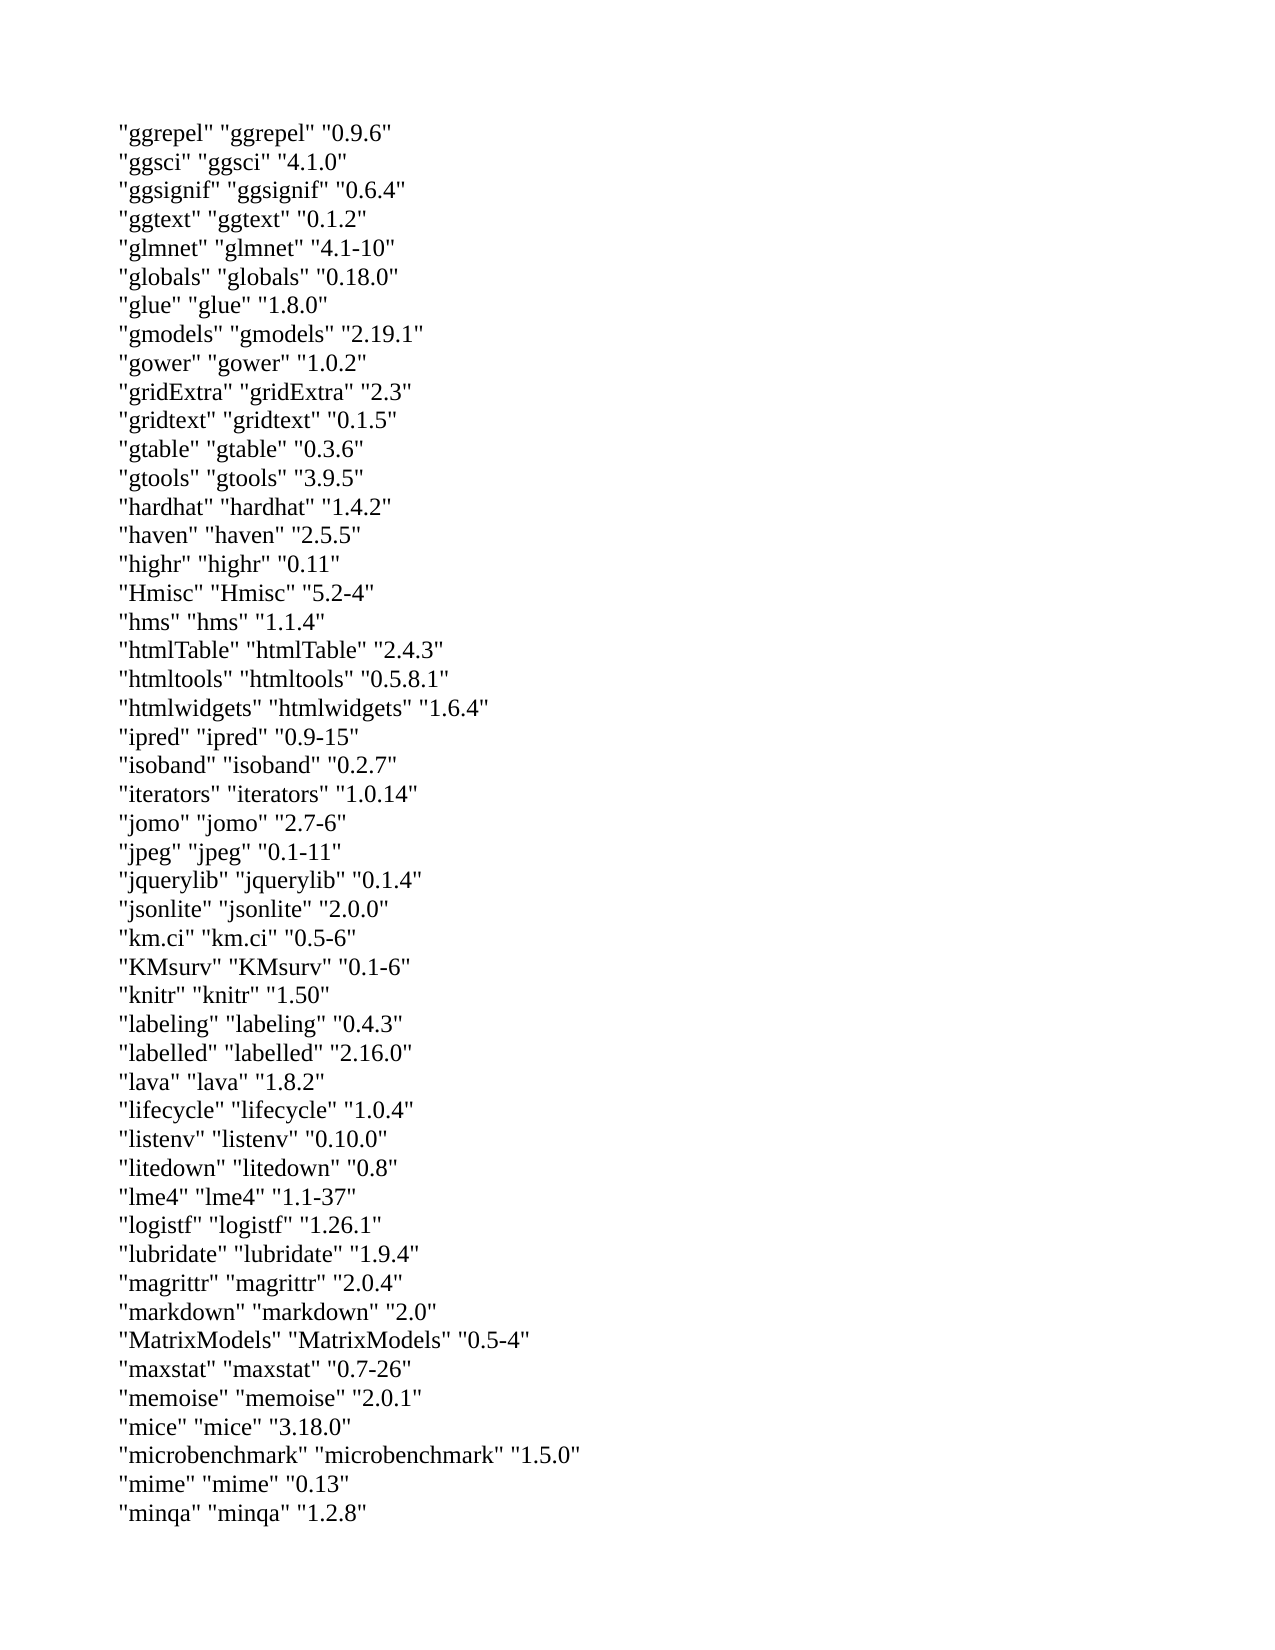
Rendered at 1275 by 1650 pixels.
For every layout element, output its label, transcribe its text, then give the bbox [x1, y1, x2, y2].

text "ggtext" "ggtext" "0.1.2" [118, 204, 1157, 233]
text "ggsci" "ggsci" "4.1.0" [118, 147, 1157, 176]
text "listenv" "listenv" "0.10.0" [118, 1124, 1157, 1153]
text "haven" "haven" "2.5.5" [118, 521, 1157, 549]
text "microbenchmark" "microbenchmark" "1.5.0" [118, 1441, 1157, 1469]
text "magrittr" "magrittr" "2.0.4" [118, 1268, 1157, 1297]
text "mime" "mime" "0.13" [118, 1469, 1157, 1498]
text "hardhat" "hardhat" "1.4.2" [118, 492, 1157, 521]
text "iterators" "iterators" "1.0.14" [118, 779, 1157, 808]
text "litedown" "litedown" "0.8" [118, 1153, 1157, 1182]
text "jsonlite" "jsonlite" "2.0.0" [118, 894, 1157, 923]
text "memoise" "memoise" "2.0.1" [118, 1383, 1157, 1412]
text "mice" "mice" "3.18.0" [118, 1412, 1157, 1441]
text "gmodels" "gmodels" "2.19.1" [118, 319, 1157, 348]
text "isoband" "isoband" "0.2.7" [118, 751, 1157, 779]
text "hms" "hms" "1.1.4" [118, 607, 1157, 636]
text "glue" "glue" "1.8.0" [118, 291, 1157, 319]
text "highr" "highr" "0.11" [118, 549, 1157, 578]
text "markdown" "markdown" "2.0" [118, 1297, 1157, 1326]
text "jpeg" "jpeg" "0.1-11" [118, 837, 1157, 866]
text "MatrixModels" "MatrixModels" "0.5-4" [118, 1326, 1157, 1354]
text "jomo" "jomo" "2.7-6" [118, 808, 1157, 837]
text "ggrepel" "ggrepel" "0.9.6" [118, 118, 1157, 147]
text "glmnet" "glmnet" "4.1-10" [118, 233, 1157, 262]
text "labelled" "labelled" "2.16.0" [118, 1038, 1157, 1067]
text "gridtext" "gridtext" "0.1.5" [118, 406, 1157, 434]
text "lubridate" "lubridate" "1.9.4" [118, 1239, 1157, 1268]
text "gower" "gower" "1.0.2" [118, 348, 1157, 377]
text "ipred" "ipred" "0.9-15" [118, 722, 1157, 751]
text "htmlTable" "htmlTable" "2.4.3" [118, 636, 1157, 664]
text "minqa" "minqa" "1.2.8" [118, 1498, 1157, 1527]
text "KMsurv" "KMsurv" "0.1-6" [118, 952, 1157, 981]
text "labeling" "labeling" "0.4.3" [118, 1009, 1157, 1038]
text "maxstat" "maxstat" "0.7-26" [118, 1354, 1157, 1383]
text "gridExtra" "gridExtra" "2.3" [118, 377, 1157, 406]
text "globals" "globals" "0.18.0" [118, 262, 1157, 291]
text "km.ci" "km.ci" "0.5-6" [118, 923, 1157, 952]
text "htmlwidgets" "htmlwidgets" "1.6.4" [118, 693, 1157, 722]
text "gtools" "gtools" "3.9.5" [118, 463, 1157, 492]
text "logistf" "logistf" "1.26.1" [118, 1211, 1157, 1239]
text "htmltools" "htmltools" "0.5.8.1" [118, 664, 1157, 693]
text "gtable" "gtable" "0.3.6" [118, 434, 1157, 463]
text "lava" "lava" "1.8.2" [118, 1067, 1157, 1096]
text "lifecycle" "lifecycle" "1.0.4" [118, 1096, 1157, 1124]
text "jquerylib" "jquerylib" "0.1.4" [118, 866, 1157, 894]
text "lme4" "lme4" "1.1-37" [118, 1182, 1157, 1211]
text "knitr" "knitr" "1.50" [118, 981, 1157, 1009]
text "ggsignif" "ggsignif" "0.6.4" [118, 176, 1157, 204]
text "Hmisc" "Hmisc" "5.2-4" [118, 578, 1157, 607]
